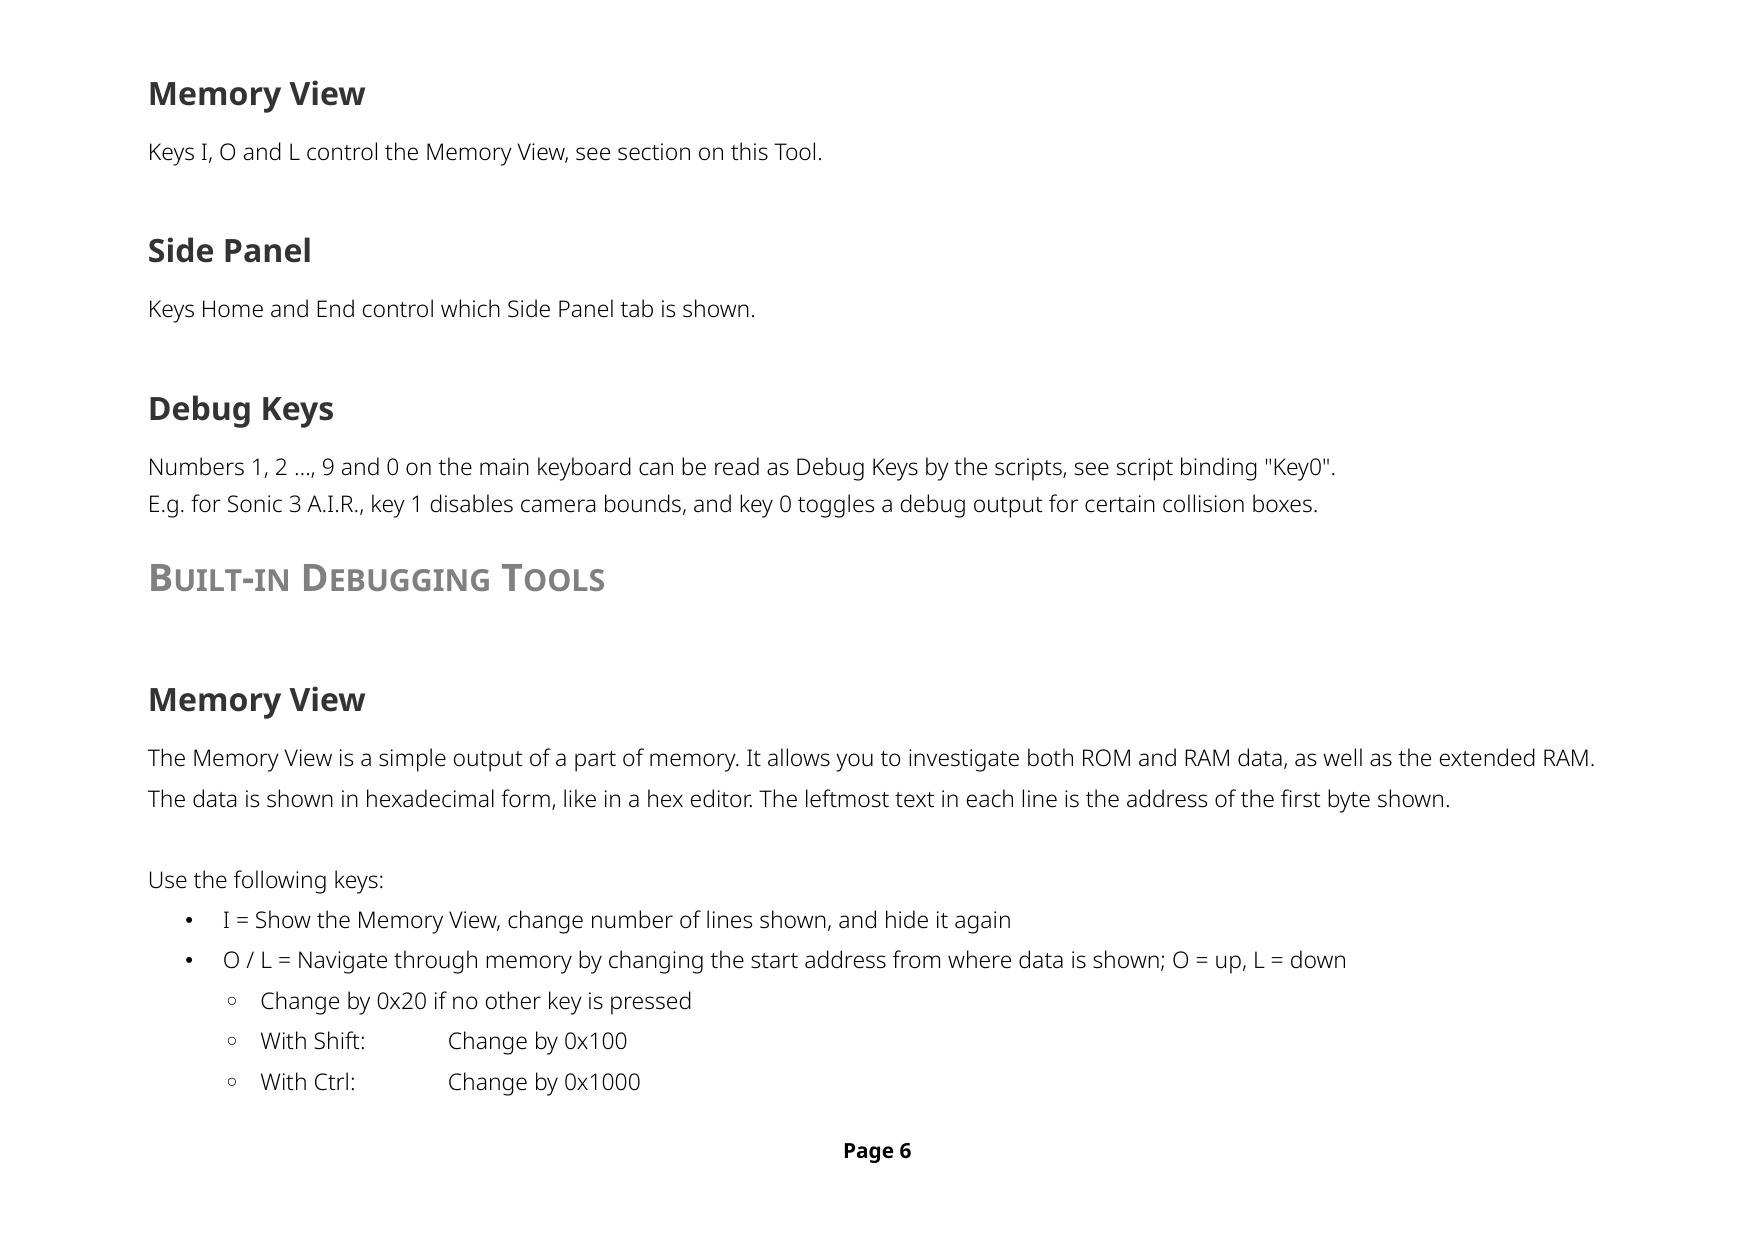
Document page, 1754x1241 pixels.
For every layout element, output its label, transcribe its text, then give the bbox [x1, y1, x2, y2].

text Numbers 1, 2 …, 9 and 0 on the main keyboard can be read as Debug Keys by the scripts, see script binding "Key0". E.g. for Sonic 3 A.I.R., key 1 disables camera bounds, and key 0 toggles a debug output for certain collision boxes. [148, 451, 1606, 519]
text Use the following keys: [148, 864, 1606, 895]
text The data is shown in hexadecimal form, like in a hex editor. The leftmost text in each line is the address of the first byte shown. [148, 783, 1606, 814]
subtitle Built-in Debugging Tools [148, 551, 1606, 602]
list I = Show the Memory View, change number of lines shown, and hide it again [185, 904, 1606, 935]
list Change by 0x20 if no other key is pressed [223, 985, 1606, 1016]
text Keys I, O and L control the Memory View, see section on this Tool. [148, 136, 1606, 167]
subtitle Memory View [148, 677, 1606, 721]
list With Shift: Change by 0x100 [223, 1025, 1606, 1057]
subtitle Debug Keys [148, 386, 1606, 429]
subtitle Side Panel [148, 228, 1606, 272]
text Keys Home and End control which Side Panel tab is shown. [148, 293, 1606, 324]
list With Ctrl: Change by 0x1000 [223, 1066, 1606, 1097]
text The Memory View is a simple output of a part of memory. It allows you to investigate both ROM and RAM data, as well as the extended RAM. [148, 742, 1606, 774]
list O / L = Navigate through memory by changing the start address from where data is shown; O = up, L = down [185, 944, 1606, 976]
subtitle Memory View [148, 71, 1606, 114]
